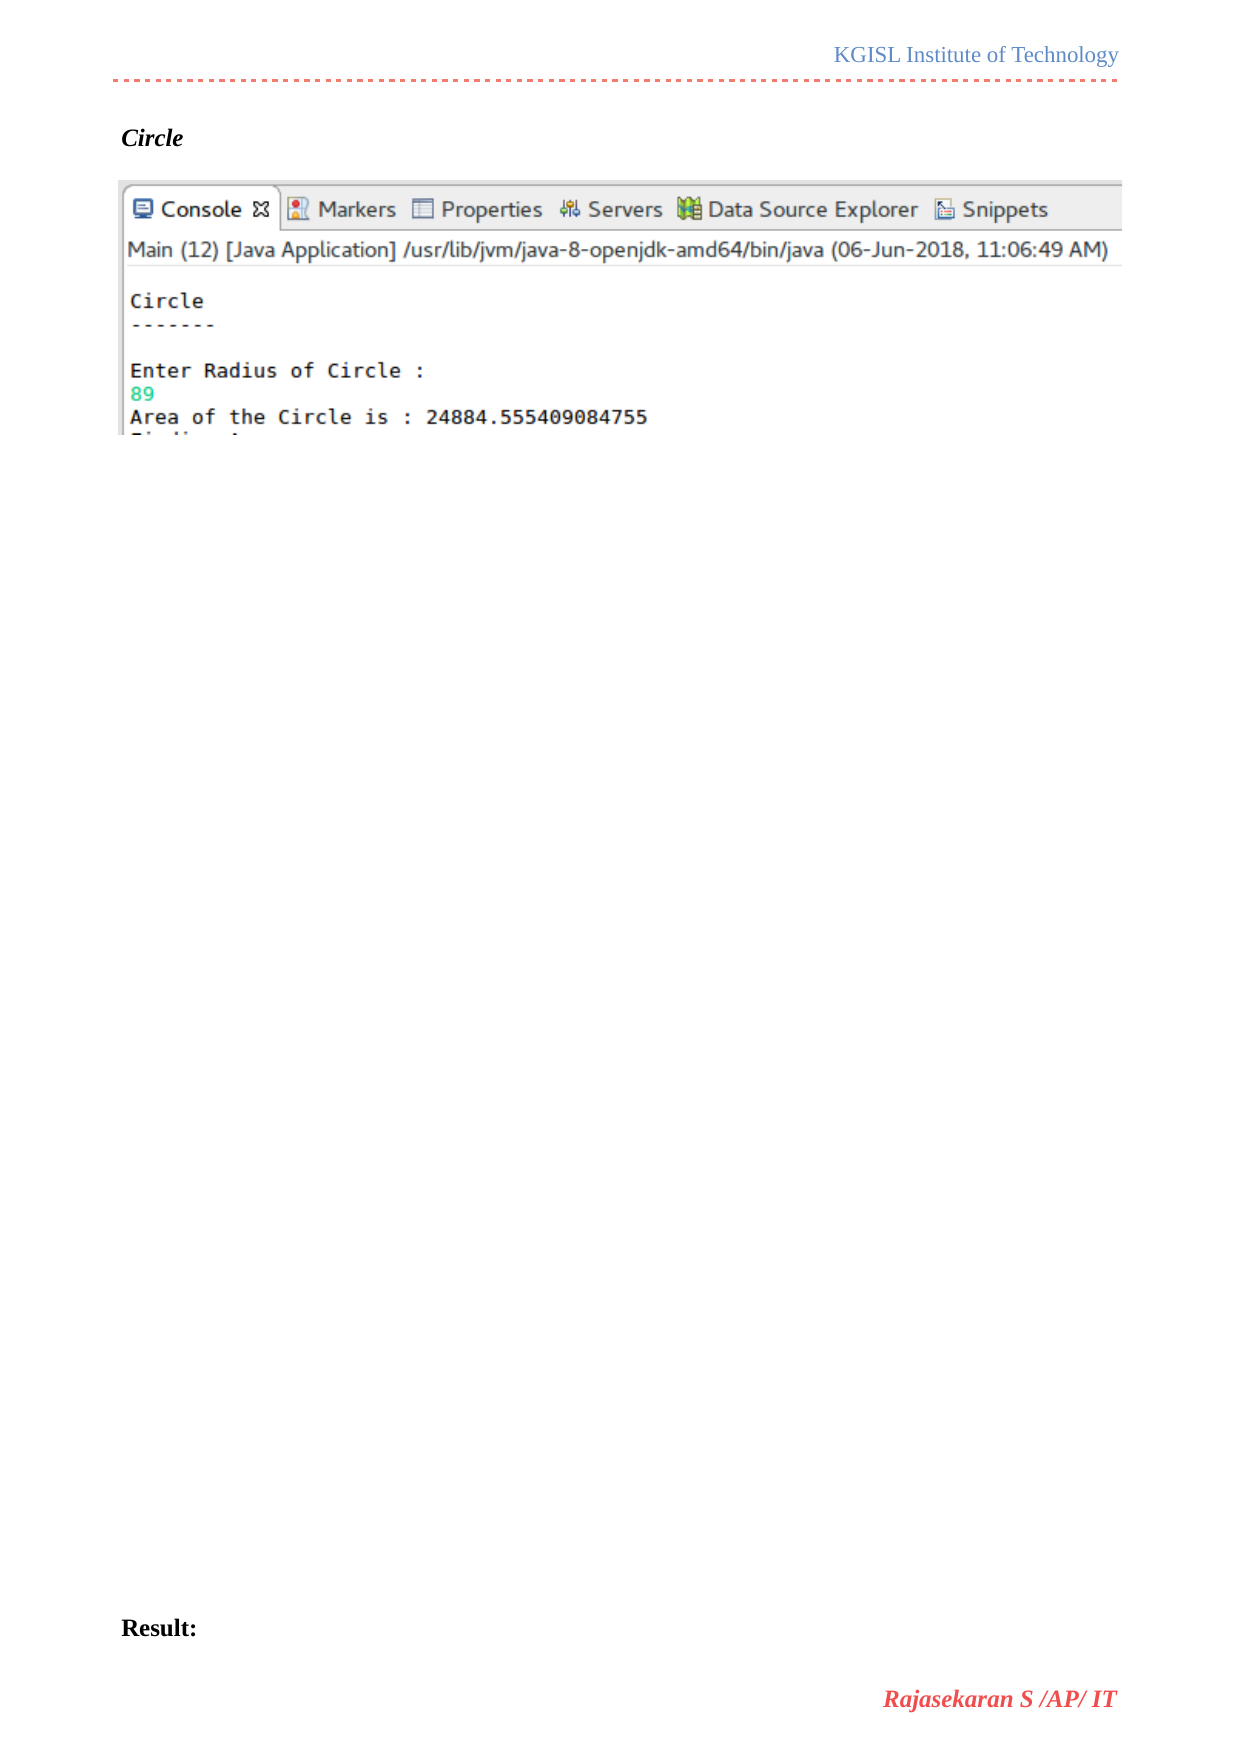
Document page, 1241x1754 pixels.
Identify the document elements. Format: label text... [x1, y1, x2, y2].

text Result: [121, 1613, 1119, 1642]
text Circle [121, 123, 1119, 152]
picture [118, 180, 1123, 435]
